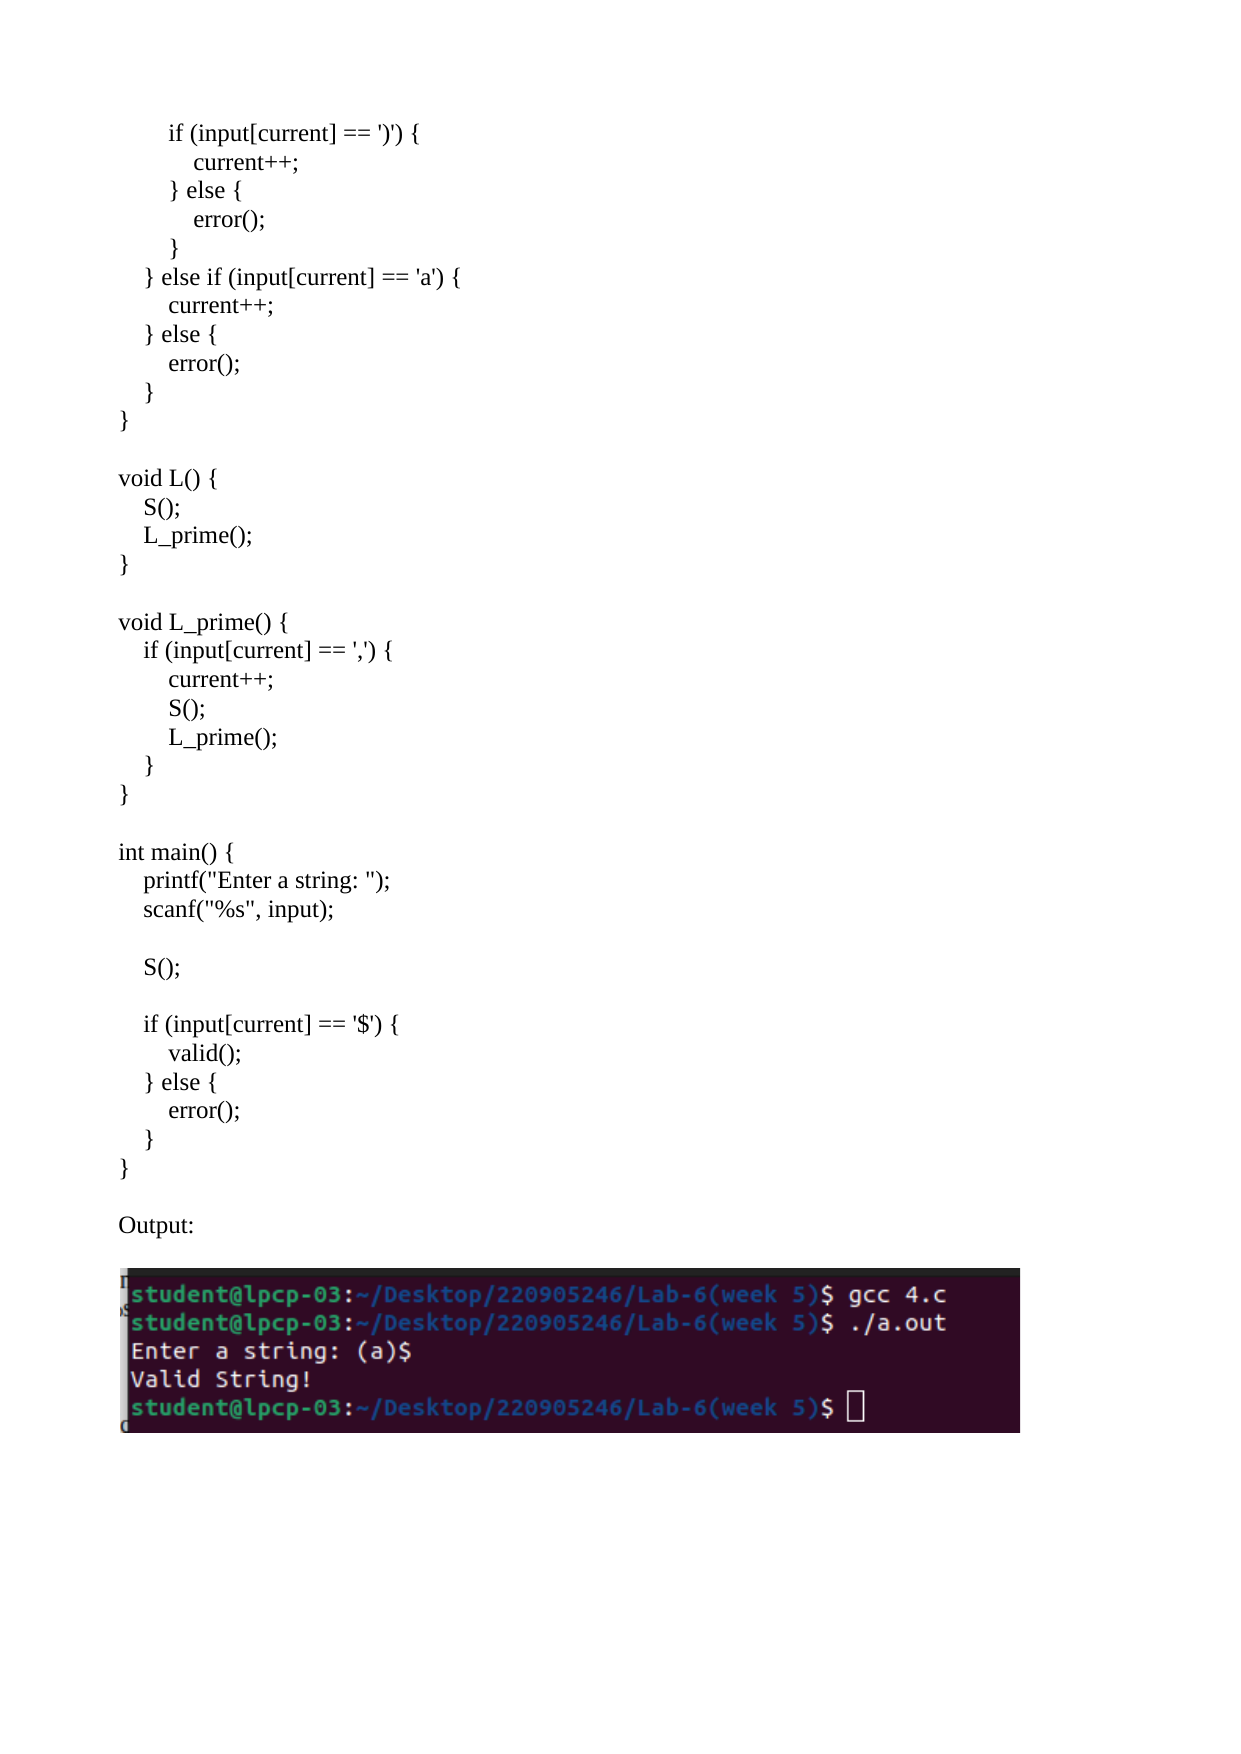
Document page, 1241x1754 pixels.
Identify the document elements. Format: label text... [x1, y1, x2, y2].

text L_prime(); [118, 722, 1122, 751]
text error(); [118, 348, 1122, 377]
text error(); [118, 1096, 1122, 1124]
text } else { [118, 319, 1122, 348]
text } [118, 1153, 1122, 1182]
text } [118, 1124, 1122, 1153]
text } else { [118, 1067, 1122, 1096]
text if (input[current] == ',') { [118, 636, 1122, 664]
text if (input[current] == ')') { [118, 118, 1122, 147]
text void L_prime() { [118, 607, 1122, 636]
text S(); [118, 952, 1122, 981]
text current++; [118, 291, 1122, 319]
text void L() { [118, 463, 1122, 492]
text printf("Enter a string: "); [118, 866, 1122, 894]
text Output: [118, 1211, 1122, 1239]
text S(); [118, 492, 1122, 521]
text } else if (input[current] == 'a') { [118, 262, 1122, 291]
text current++; [118, 147, 1122, 176]
text S(); [118, 693, 1122, 722]
text valid(); [118, 1038, 1122, 1067]
text current++; [118, 664, 1122, 693]
text } [118, 377, 1122, 406]
text scanf("%s", input); [118, 894, 1122, 923]
text L_prime(); [118, 521, 1122, 549]
text } else { [118, 176, 1122, 204]
picture [120, 1268, 1020, 1433]
text if (input[current] == '$') { [118, 1009, 1122, 1038]
text } [118, 751, 1122, 779]
text int main() { [118, 837, 1122, 866]
text } [118, 406, 1122, 434]
text } [118, 549, 1122, 578]
text } [118, 233, 1122, 262]
text } [118, 779, 1122, 808]
text error(); [118, 204, 1122, 233]
